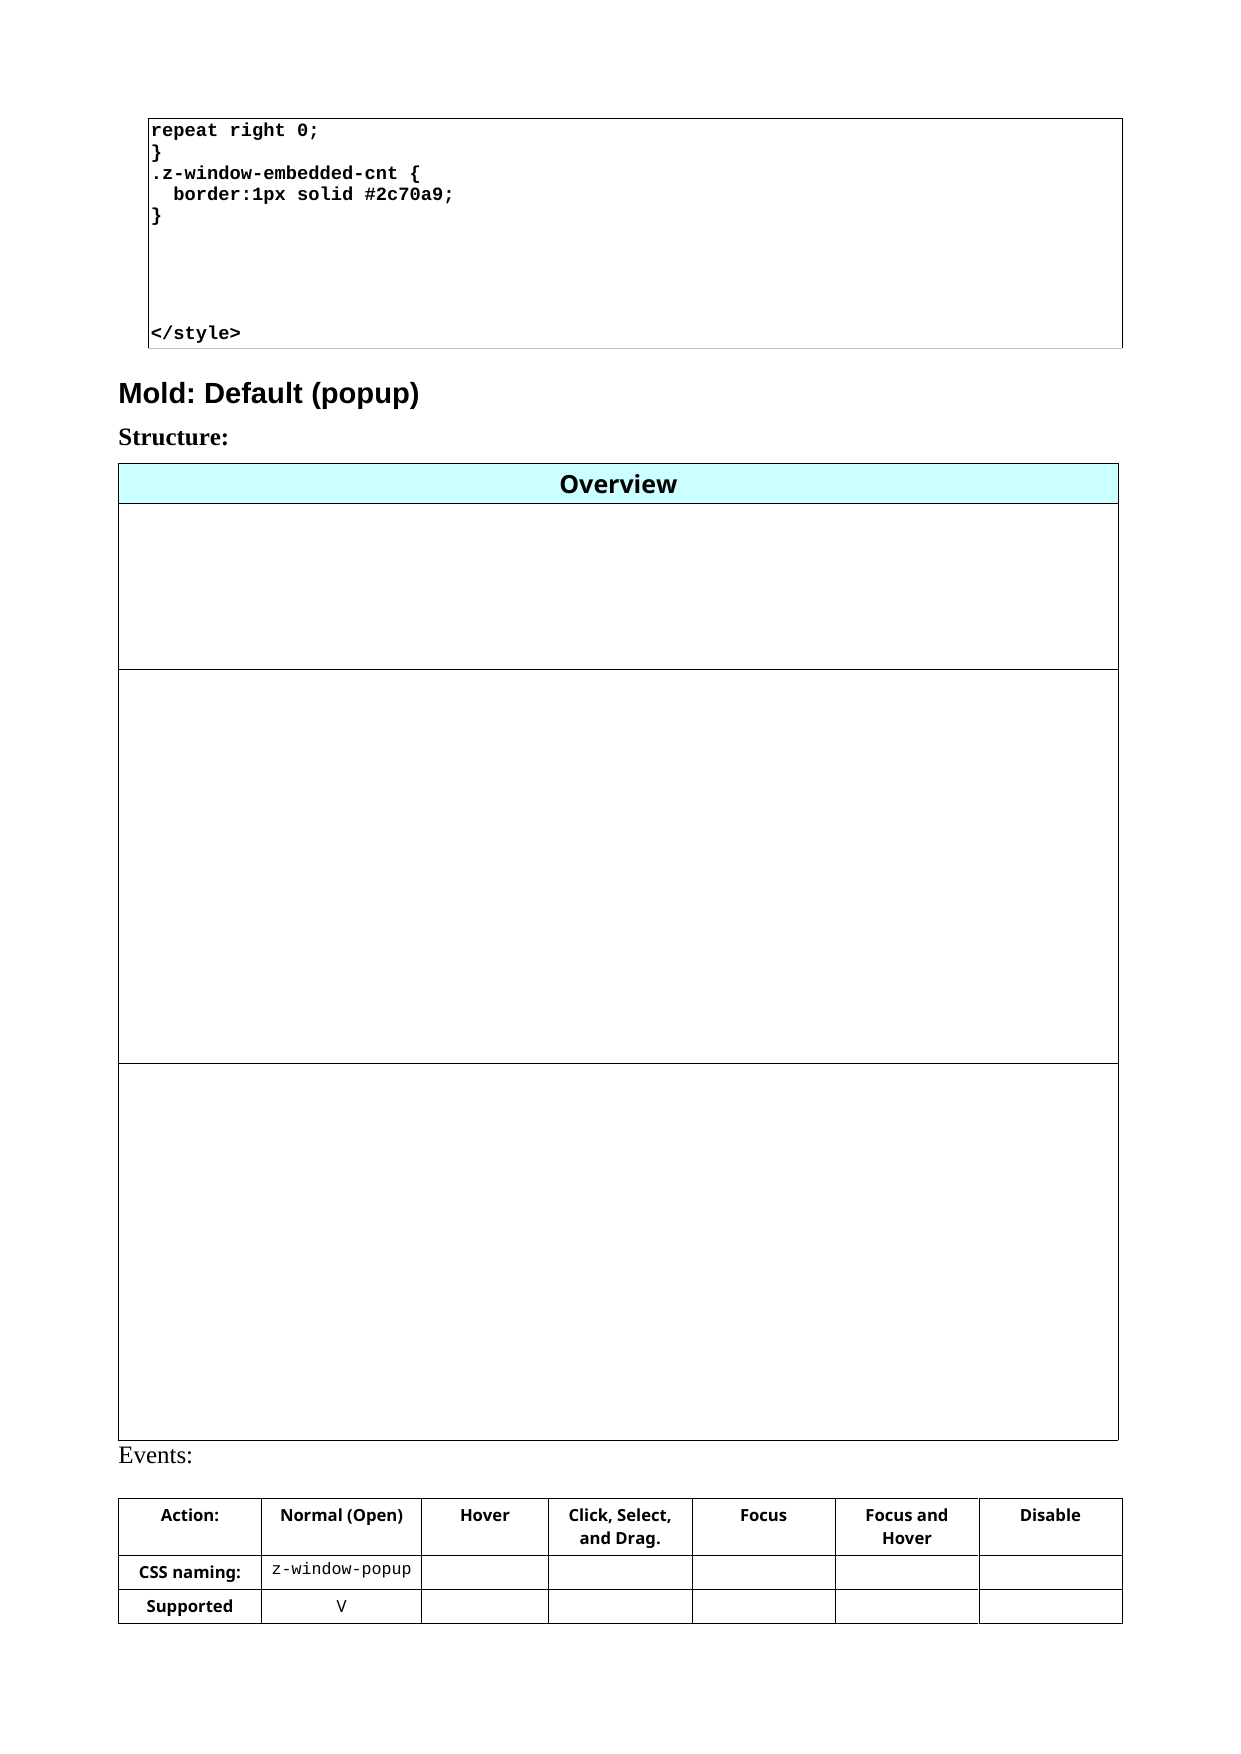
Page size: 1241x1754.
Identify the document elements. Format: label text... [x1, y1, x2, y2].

table_header Action: [119, 1499, 261, 1555]
table_cell [980, 1556, 1122, 1589]
table_cell z-window-popup [262, 1556, 421, 1589]
table_cell [836, 1556, 978, 1589]
table_cell CSS naming: [119, 1556, 261, 1589]
table_cell [693, 1556, 835, 1589]
table_cell [422, 1590, 548, 1623]
table_cell [836, 1590, 978, 1623]
table_header Normal (Open) [262, 1499, 421, 1555]
table_header Hover [422, 1499, 548, 1555]
table_header Focus [693, 1499, 835, 1555]
table_cell [693, 1590, 835, 1623]
table_header Overview [119, 464, 1118, 503]
table_cell [119, 504, 1118, 669]
table_header Focus and Hover [836, 1499, 978, 1555]
table_cell [549, 1556, 692, 1589]
text Structure: [118, 422, 1122, 451]
table_cell [422, 1556, 548, 1589]
table_cell V [262, 1590, 421, 1623]
text Events: [118, 1440, 1122, 1498]
table_cell Supported [119, 1590, 261, 1623]
table_cell [549, 1590, 692, 1623]
subtitle Mold: Default (popup) [118, 376, 1122, 409]
table_cell [980, 1590, 1122, 1623]
table_header Click, Select, and Drag. [549, 1499, 692, 1555]
text repeat right 0; } .z-window-embedded-cnt { border:1px solid #2c70a9; } </style> [149, 119, 1122, 348]
table_cell [119, 1064, 1118, 1440]
table_cell [119, 670, 1118, 1063]
table_header Disable [980, 1499, 1122, 1555]
